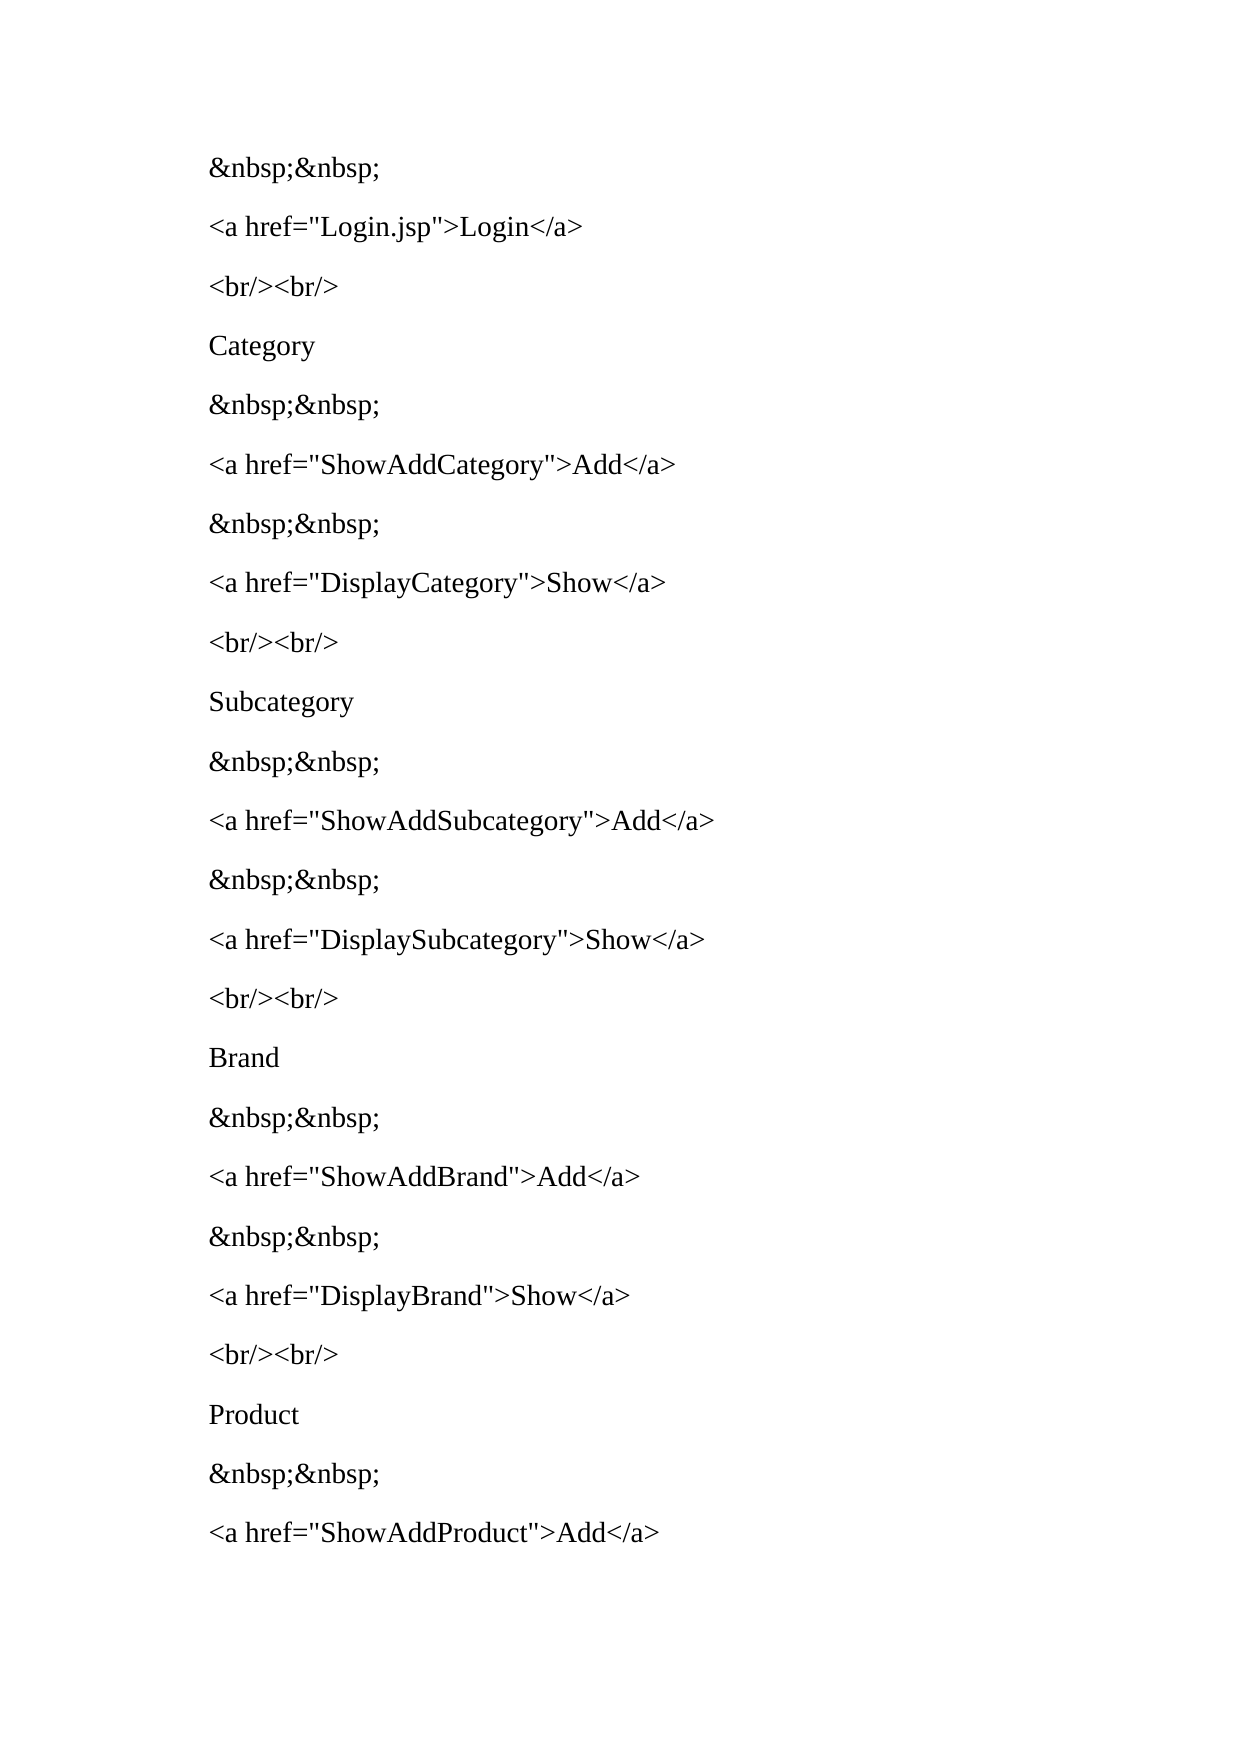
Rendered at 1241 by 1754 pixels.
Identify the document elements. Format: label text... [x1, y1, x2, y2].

text <br/><br/> [150, 269, 1090, 302]
text <a href="ShowAddSubcategory">Add</a> [150, 803, 1090, 837]
text <br/><br/> [150, 981, 1090, 1015]
text <a href="ShowAddCategory">Add</a> [150, 447, 1090, 480]
text &nbsp;&nbsp; [150, 1219, 1090, 1252]
text Subcategory [150, 684, 1090, 718]
text <a href="ShowAddBrand">Add</a> [150, 1159, 1090, 1193]
text <br/><br/> [150, 625, 1090, 658]
text &nbsp;&nbsp; [150, 506, 1090, 540]
text &nbsp;&nbsp; [150, 862, 1090, 896]
text <a href="ShowAddProduct">Add</a> [150, 1516, 1090, 1549]
text Product [150, 1397, 1090, 1430]
text Brand [150, 1041, 1090, 1074]
text &nbsp;&nbsp; [150, 150, 1090, 183]
text <br/><br/> [150, 1337, 1090, 1371]
text Category [150, 328, 1090, 362]
text &nbsp;&nbsp; [150, 387, 1090, 421]
text &nbsp;&nbsp; [150, 1456, 1090, 1490]
text <a href="Login.jsp">Login</a> [150, 209, 1090, 243]
text <a href="DisplayBrand">Show</a> [150, 1278, 1090, 1312]
text &nbsp;&nbsp; [150, 1100, 1090, 1133]
text &nbsp;&nbsp; [150, 744, 1090, 777]
text <a href="DisplaySubcategory">Show</a> [150, 922, 1090, 955]
text <a href="DisplayCategory">Show</a> [150, 566, 1090, 599]
